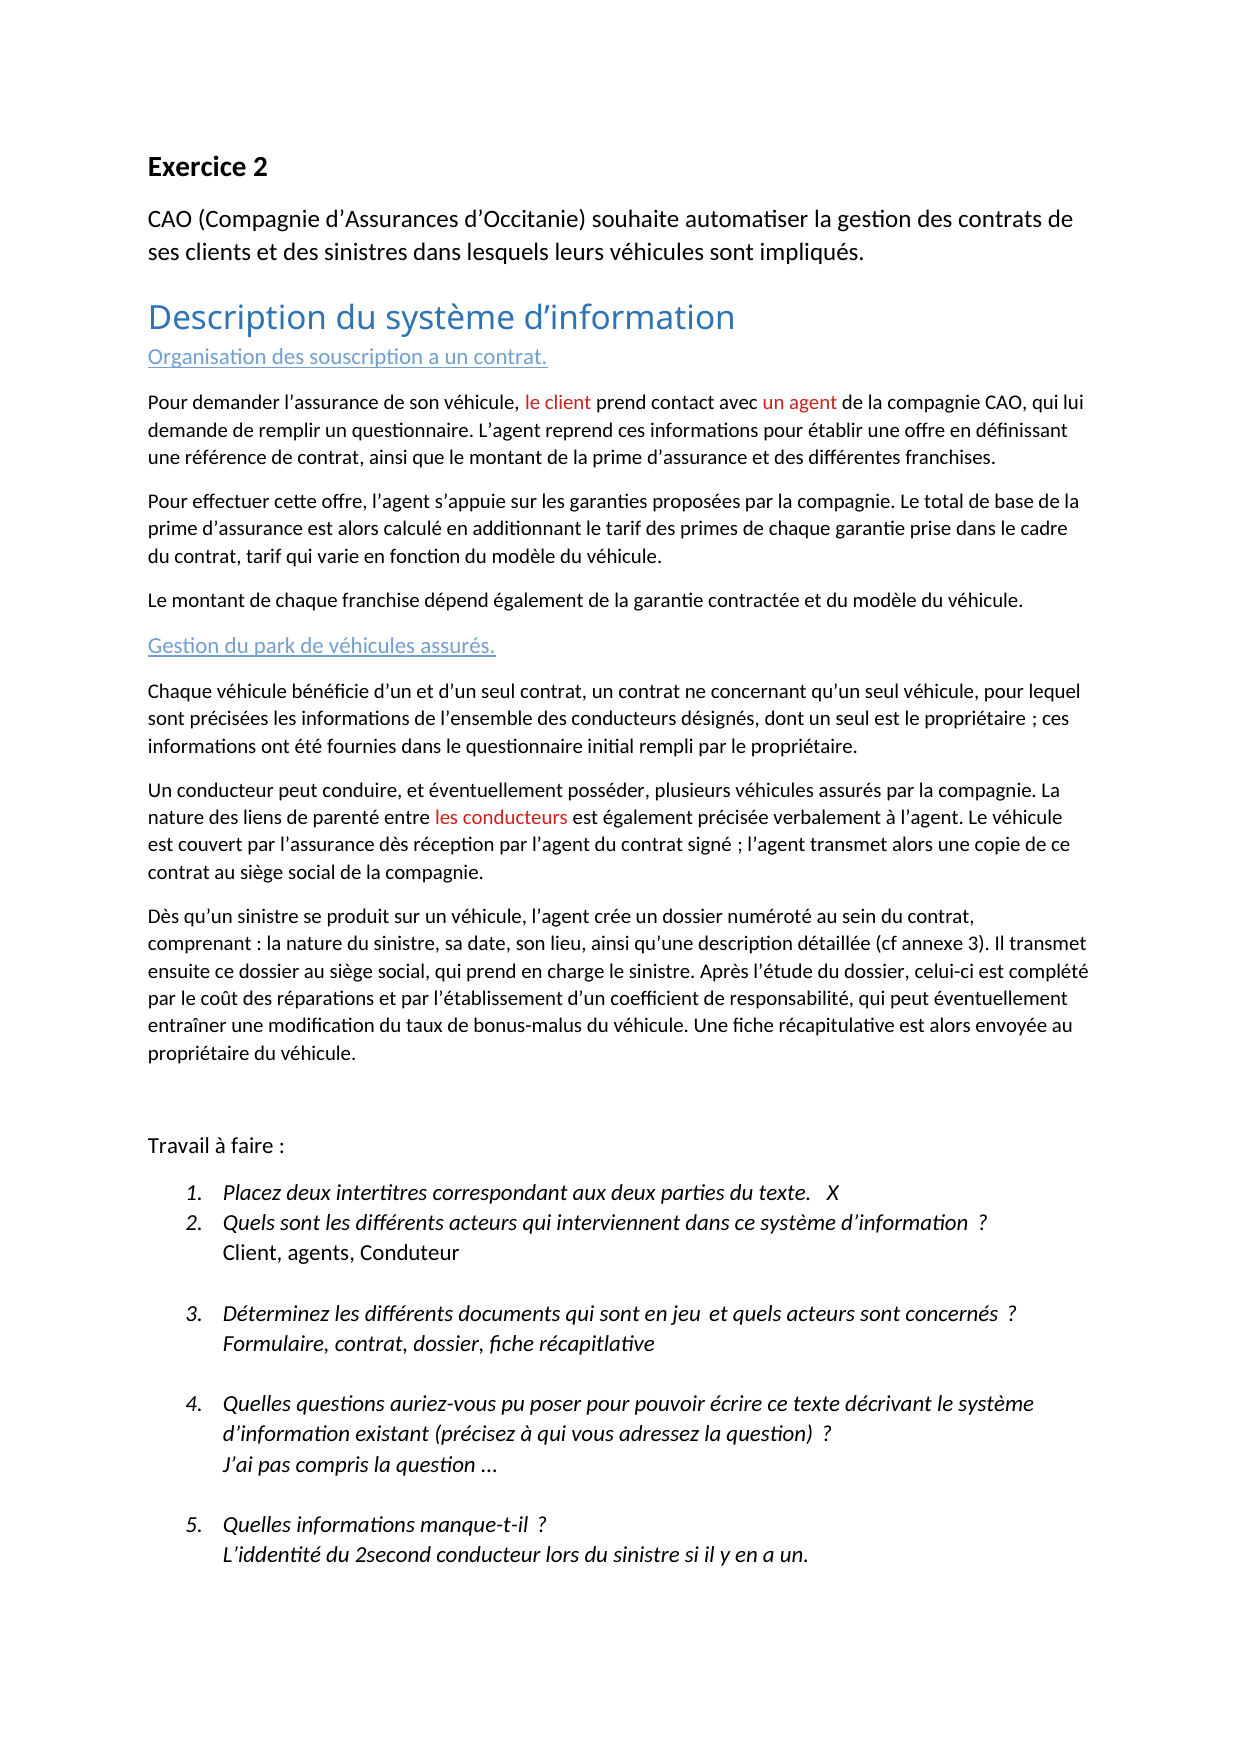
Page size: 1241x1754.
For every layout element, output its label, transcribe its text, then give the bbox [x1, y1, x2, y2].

list Déterminez les différents documents qui sont en jeu et quels acteurs sont concernés ? [185, 1299, 1093, 1327]
list L’iddentité du 2second conducteur lors du sinistre si il y en a un. [223, 1540, 1093, 1568]
subtitle Description du système d’information [148, 293, 1093, 339]
text Exercice 2 [148, 148, 1093, 183]
text Gestion du park de véhicules assurés. [148, 631, 1093, 659]
list Quels sont les différents acteurs qui interviennent dans ce système d’information ? [185, 1208, 1093, 1236]
list Client, agents, Conduteur [185, 1238, 1093, 1266]
list Placez deux intertitres correspondant aux deux parties du texte. X [185, 1178, 1093, 1206]
text Dès qu’un sinistre se produit sur un véhicule, l’agent crée un dossier numéroté au sein du contrat, comprenant : la nature du sinistre, sa date, son lieu, ainsi qu’une description détaillée (cf annexe 3). Il transmet ensuite ce dossier au siège social, qui prend en charge le sinistre. Après l’étude du dossier, celui-ci est complété par le coût des réparations et par l’établissement d’un coefficient de responsabilité, qui peut éventuellement entraîner une modification du taux de bonus-malus du véhicule. Une fiche récapitulative est alors envoyée au propriétaire du véhicule. [148, 903, 1093, 1066]
list J’ai pas compris la question ... [223, 1450, 1093, 1478]
text Pour demander l’assurance de son véhicule, le client prend contact avec un agent de la compagnie CAO, qui lui demande de remplir un questionnaire. L’agent reprend ces informations pour établir une offre en définissant une référence de contrat, ainsi que le montant de la prime d’assurance et des différentes franchises. [148, 389, 1093, 469]
text Un conducteur peut conduire, et éventuellement posséder, plusieurs véhicules assurés par la compagnie. La nature des liens de parenté entre les conducteurs est également précisée verbalement à l’agent. Le véhicule est couvert par l’assurance dès réception par l’agent du contrat signé ; l’agent transmet alors une copie de ce contrat au siège social de la compagnie. [148, 777, 1093, 884]
list Quelles questions auriez-vous pu poser pour pouvoir écrire ce texte décrivant le système d’information existant (précisez à qui vous adressez la question) ? [185, 1389, 1093, 1448]
list Quelles informations manque-t-il ? [185, 1510, 1093, 1538]
text Le montant de chaque franchise dépend également de la garantie contractée et du modèle du véhicule. [148, 587, 1093, 612]
text Organisation des souscription a un contrat. [148, 342, 1093, 371]
text Travail à faire : [148, 1131, 1093, 1159]
text CAO (Compagnie d’Assurances d’Occitanie) souhaite automatiser la gestion des contrats de ses clients et des sinistres dans lesquels leurs véhicules sont impliqués. [148, 203, 1093, 266]
list Formulaire, contrat, dossier, fiche récapitlative [185, 1329, 1093, 1357]
text Pour effectuer cette offre, l’agent s’appuie sur les garanties proposées par la compagnie. Le total de base de la prime d’assurance est alors calculé en additionnant le tarif des primes de chaque garantie prise dans le cadre du contrat, tarif qui varie en fonction du modèle du véhicule. [148, 488, 1093, 568]
text Chaque véhicule bénéficie d’un et d’un seul contrat, un contrat ne concernant qu’un seul véhicule, pour lequel sont précisées les informations de l’ensemble des conducteurs désignés, dont un seul est le propriétaire ; ces informations ont été fournies dans le questionnaire initial rempli par le propriétaire. [148, 678, 1093, 758]
